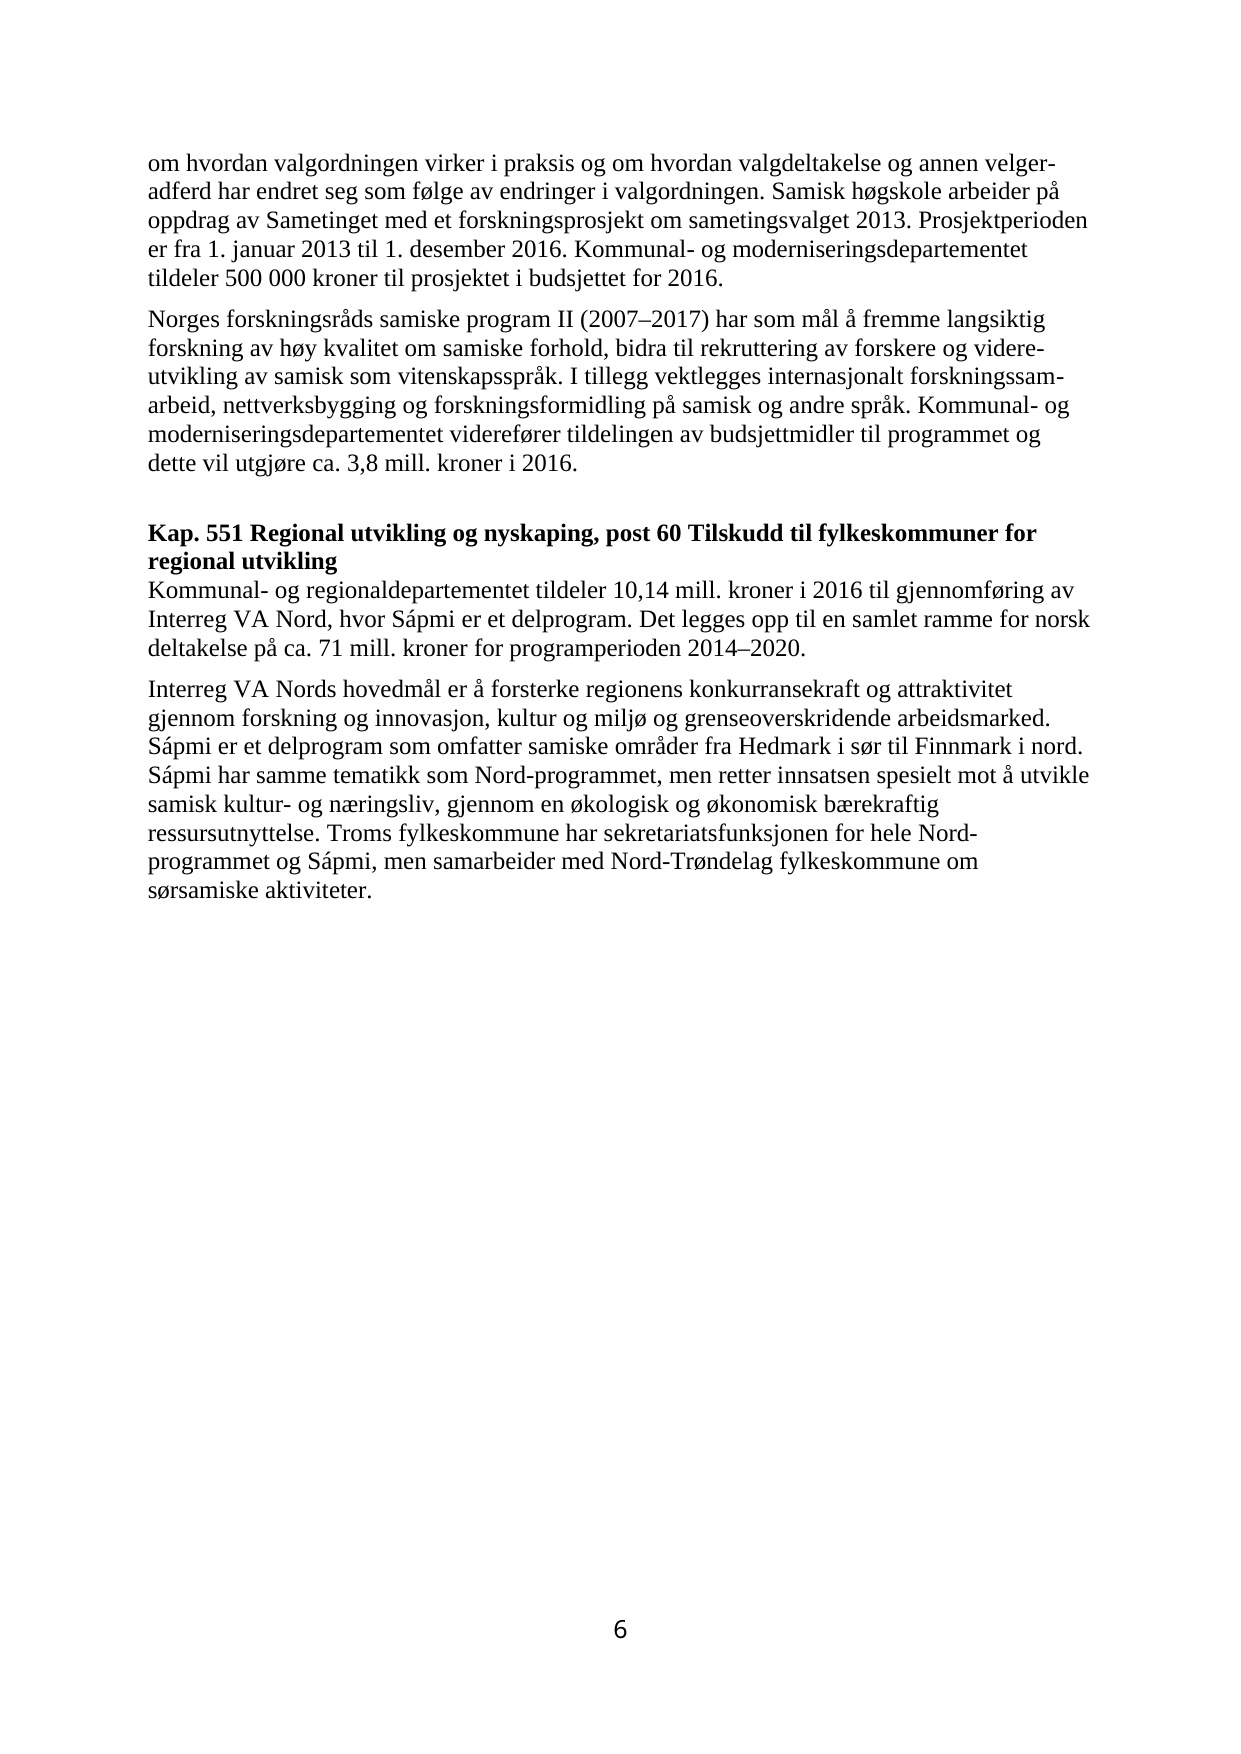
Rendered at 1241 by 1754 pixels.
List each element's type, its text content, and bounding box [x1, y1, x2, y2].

text Kommunal- og regionaldepartementet tildeler 10,14 mill. kroner i 2016 til gjennomføring av Interreg VA Nord, hvor Sápmi er et delprogram. Det legges opp til en samlet ramme for norsk deltakelse på ca. 71 mill. kroner for programperioden 2014–2020. [148, 575, 1093, 661]
text om hvordan valgordningen virker i praksis og om hvordan valgdeltakelse og annen velger­adferd har endret seg som følge av endringer i valgordningen. Samisk høgskole arbeider på opp­drag av Sametinget med et forskningsprosjekt om sametingsvalget 2013. Prosjek­tperioden er fra 1. januar 2013 til 1. desember 2016. Kommunal- og moderniseringsdepartementet tildeler 500 000 kroner til prosjektet i budsjettet for 2016. [148, 148, 1093, 291]
text Kap. 551 Regional utvikling og nyskaping, post 60 Tilskudd til fylkeskommuner for regional utvikling [148, 518, 1093, 575]
text Interreg VA Nords hovedmål er å forsterke regionens konkurransekraft og attraktivitet gjennom forskning og innovasjon, kultur og miljø og grenseoverskridende arbeidsmarked. Sápmi er et delprogram som omfatter samiske områder fra Hedmark i sør til Finnmark i nord. Sápmi har samme tematikk som Nord-programmet, men retter innsatsen spesielt mot å utvikle samisk kultur- og næringsliv, gjennom en økologisk og økonomisk bærekraftig ressursutnyttelse. Troms fylkeskommune har sekretariatsfunksjonen for hele Nord-programmet og Sápmi, men samarbeider med Nord-Trøndelag fylkeskommune om sørsamiske aktiviteter. [148, 674, 1093, 904]
text Norges forskningsråds samiske program II (2007–2017) har som mål å fremme langsiktig forskning av høy kvalitet om samiske forhold, bidra til rekruttering av forskere og videre­utvikling av samisk som vitenskapsspråk. I tillegg vektlegges internasjonalt forskningssam­arbeid, nettverksbygging og forskningsformidling på samisk og andre språk. Kommunal- og moderniseringsdepartementet viderefører tildelingen av budsjettmidler til programmet og dette vil utgjøre ca. 3,8 mill. kroner i 2016. [148, 304, 1093, 476]
